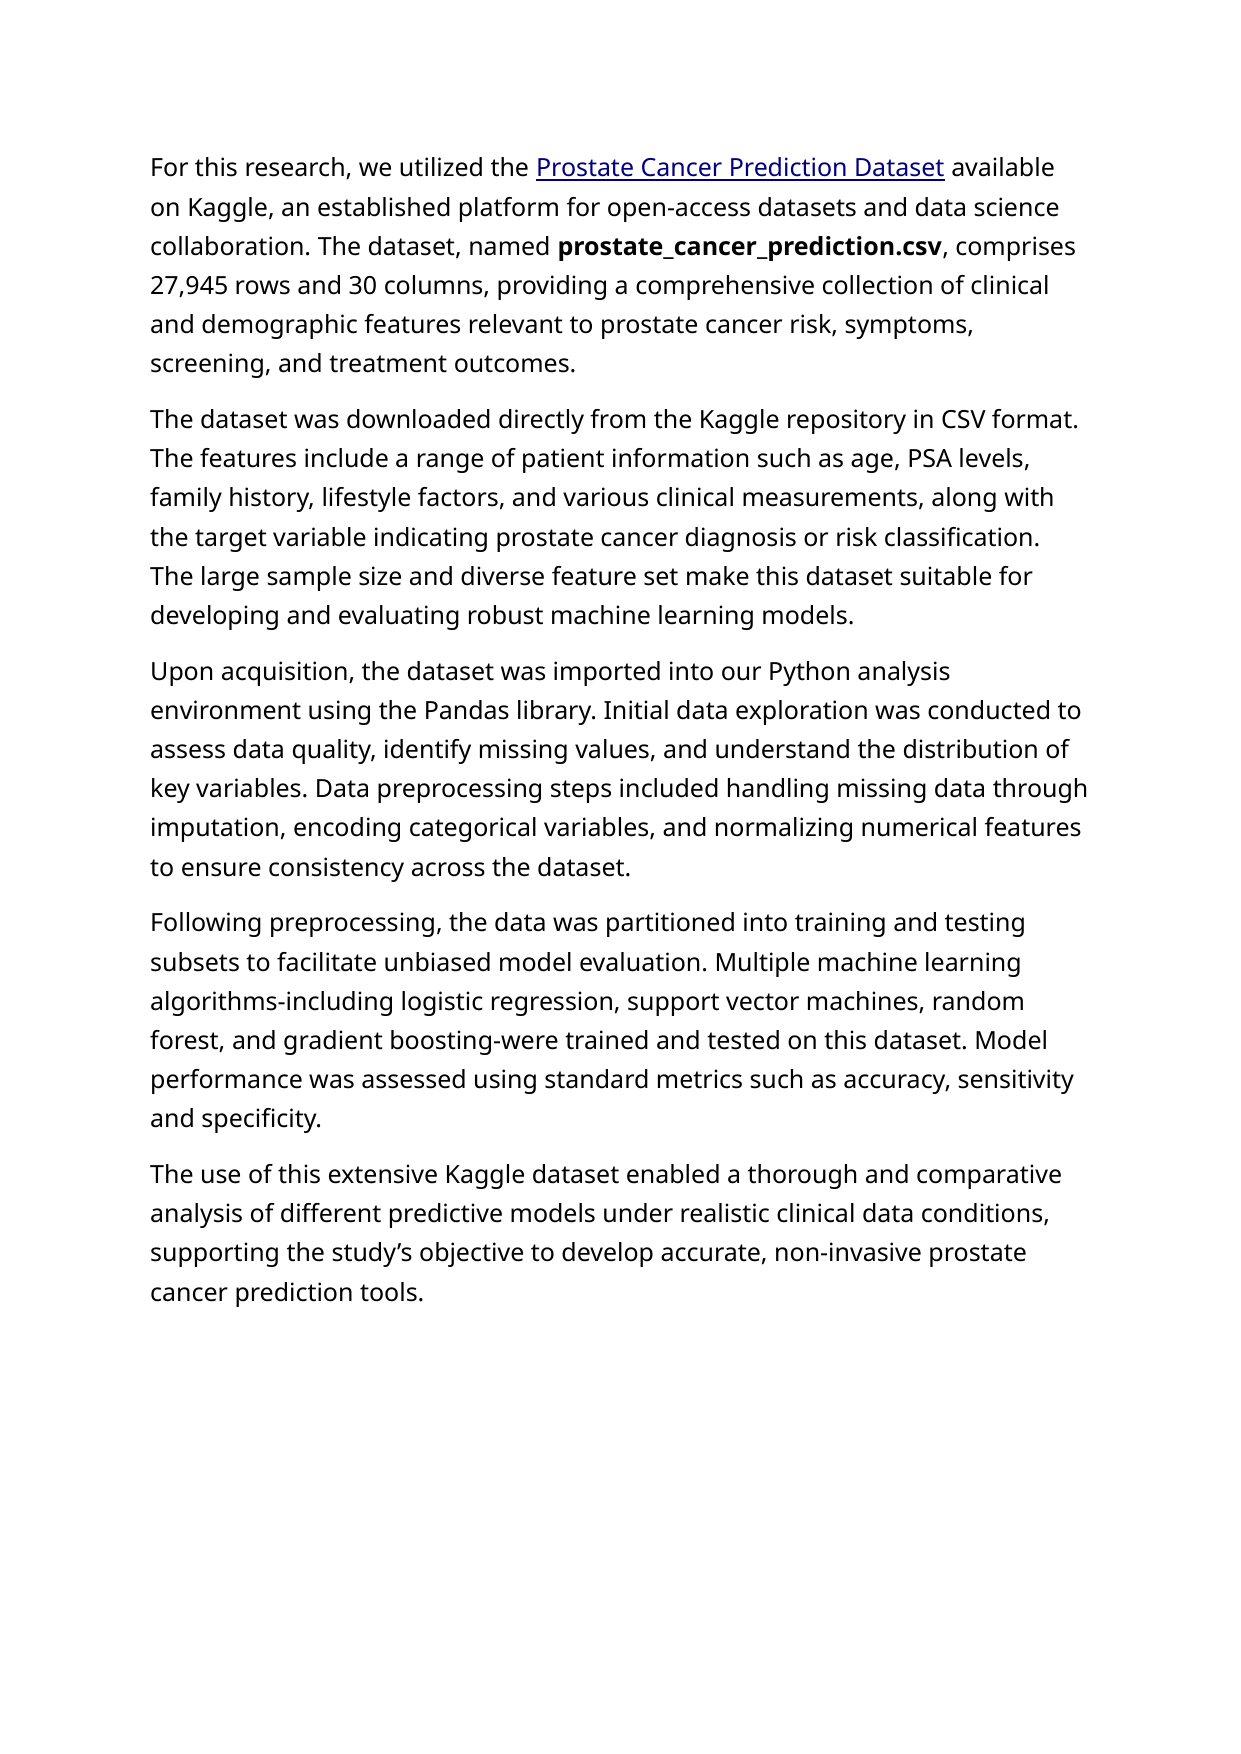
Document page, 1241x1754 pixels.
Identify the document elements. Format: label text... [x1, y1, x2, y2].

text The use of this extensive Kaggle dataset enabled a thorough and comparative analysis of different predictive models under realistic clinical data conditions, supporting the study’s objective to develop accurate, non-invasive prostate cancer prediction tools. [150, 1157, 1090, 1308]
text Following preprocessing, the data was partitioned into training and testing subsets to facilitate unbiased model evaluation. Multiple machine learning algorithms-including logistic regression, support vector machines, random forest, and gradient boosting-were trained and tested on this dataset. Model performance was assessed using standard metrics such as accuracy, sensitivity and specificity. [150, 905, 1090, 1135]
text For this research, we utilized the Prostate Cancer Prediction Dataset available on Kaggle, an established platform for open-access datasets and data science collaboration. The dataset, named prostate_cancer_prediction.csv, comprises 27,945 rows and 30 columns, providing a comprehensive collection of clinical and demographic features relevant to prostate cancer risk, symptoms, screening, and treatment outcomes. [150, 150, 1090, 380]
text Upon acquisition, the dataset was imported into our Python analysis environment using the Pandas library. Initial data exploration was conducted to assess data quality, identify missing values, and understand the distribution of key variables. Data preprocessing steps included handling missing data through imputation, encoding categorical variables, and normalizing numerical features to ensure consistency across the dataset. [150, 653, 1090, 883]
text The dataset was downloaded directly from the Kaggle repository in CSV format. The features include a range of patient information such as age, PSA levels, family history, lifestyle factors, and various clinical measurements, along with the target variable indicating prostate cancer diagnosis or risk classification. The large sample size and diverse feature set make this dataset suitable for developing and evaluating robust machine learning models. [150, 402, 1090, 632]
